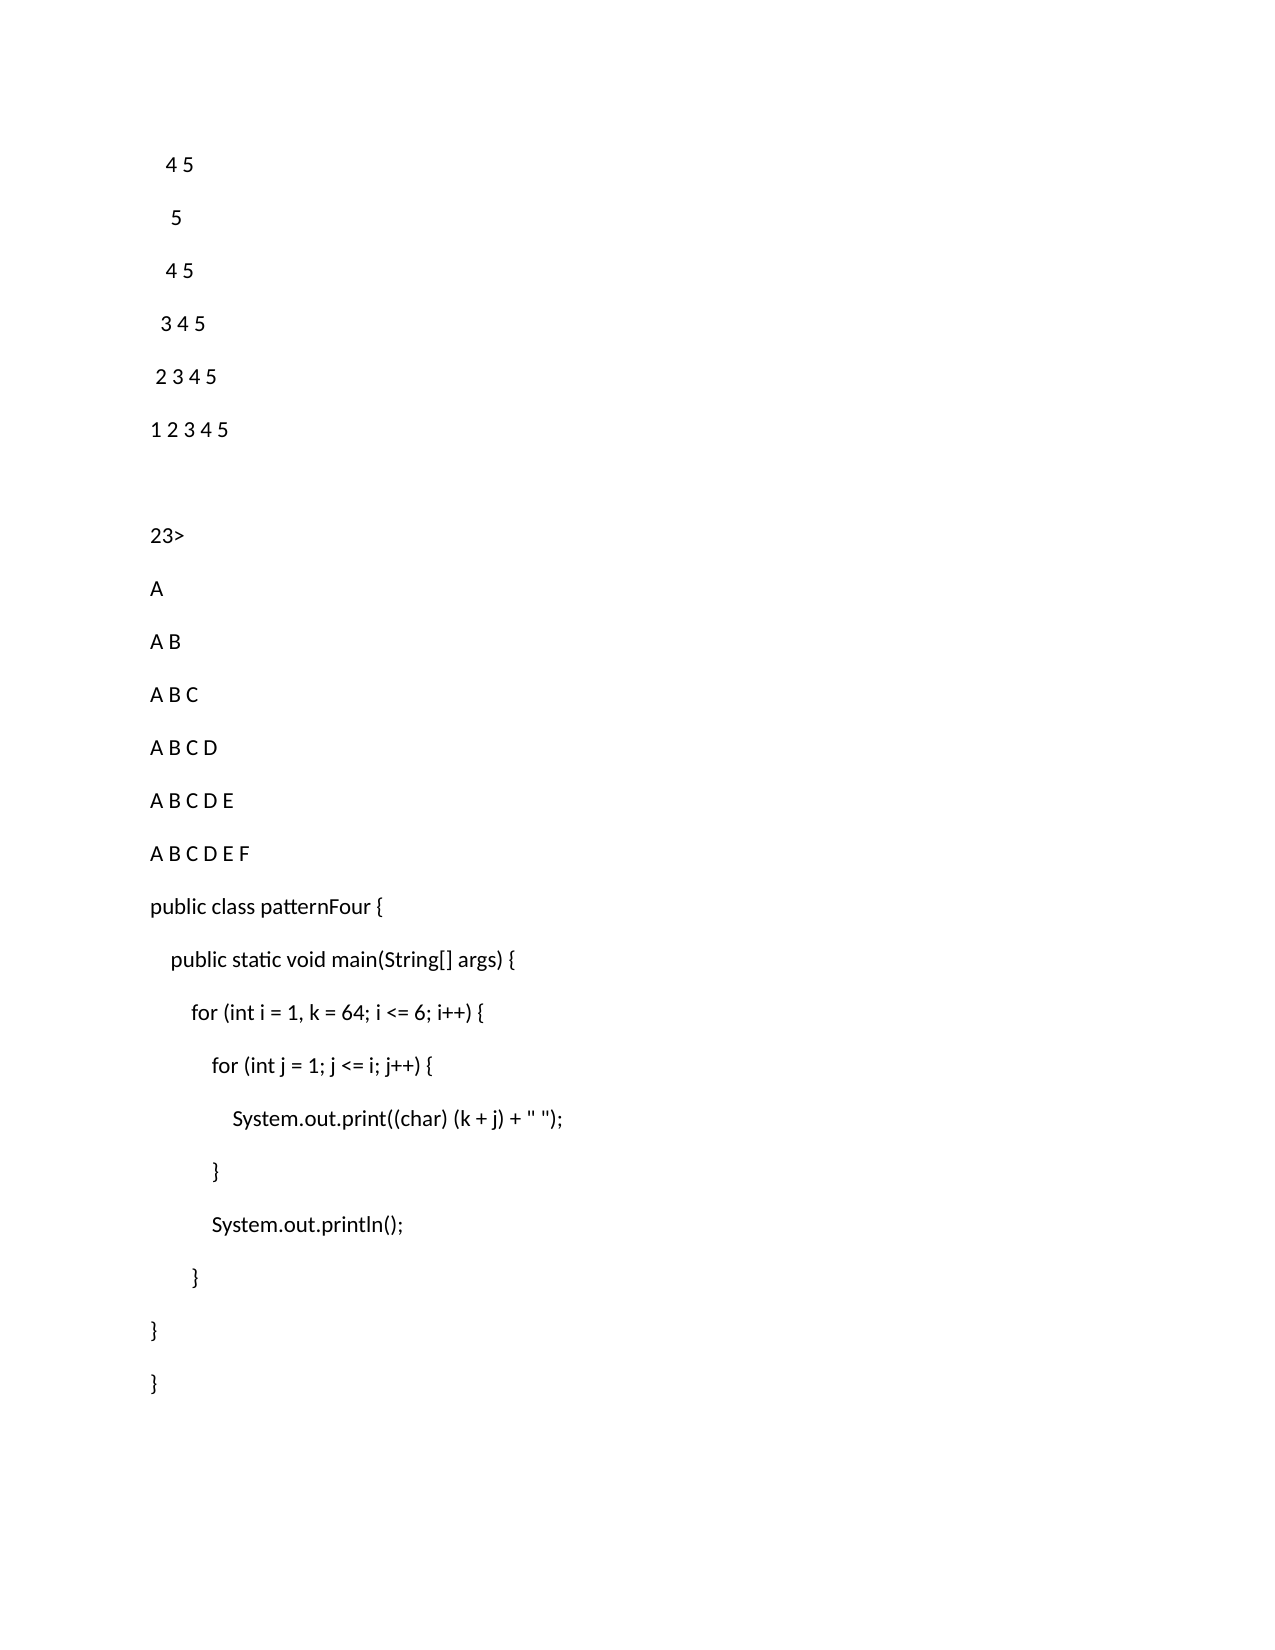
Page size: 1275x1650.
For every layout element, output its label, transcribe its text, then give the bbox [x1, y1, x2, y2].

text for (int i = 1, k = 64; i <= 6; i++) { [150, 998, 1125, 1026]
text public static void main(String[] args) { [150, 945, 1125, 973]
text public class patternFour { [150, 892, 1125, 920]
text 5 [150, 203, 1125, 231]
text } [150, 1263, 1125, 1291]
text for (int j = 1; j <= i; j++) { [150, 1051, 1125, 1079]
text } [150, 1157, 1125, 1185]
text 4 5 [150, 150, 1125, 178]
text 23> [150, 521, 1125, 549]
text A B C [150, 680, 1125, 708]
text 2 3 4 5 [150, 362, 1125, 390]
text System.out.print((char) (k + j) + " "); [150, 1104, 1125, 1132]
text } [150, 1316, 1125, 1344]
text A B C D [150, 733, 1125, 761]
text A [150, 574, 1125, 602]
text A B [150, 627, 1125, 655]
text 1 2 3 4 5 [150, 415, 1125, 443]
text 4 5 [150, 256, 1125, 284]
text 3 4 5 [150, 309, 1125, 337]
text System.out.println(); [150, 1210, 1125, 1238]
text A B C D E [150, 786, 1125, 814]
text A B C D E F [150, 839, 1125, 867]
text } [150, 1369, 1125, 1397]
